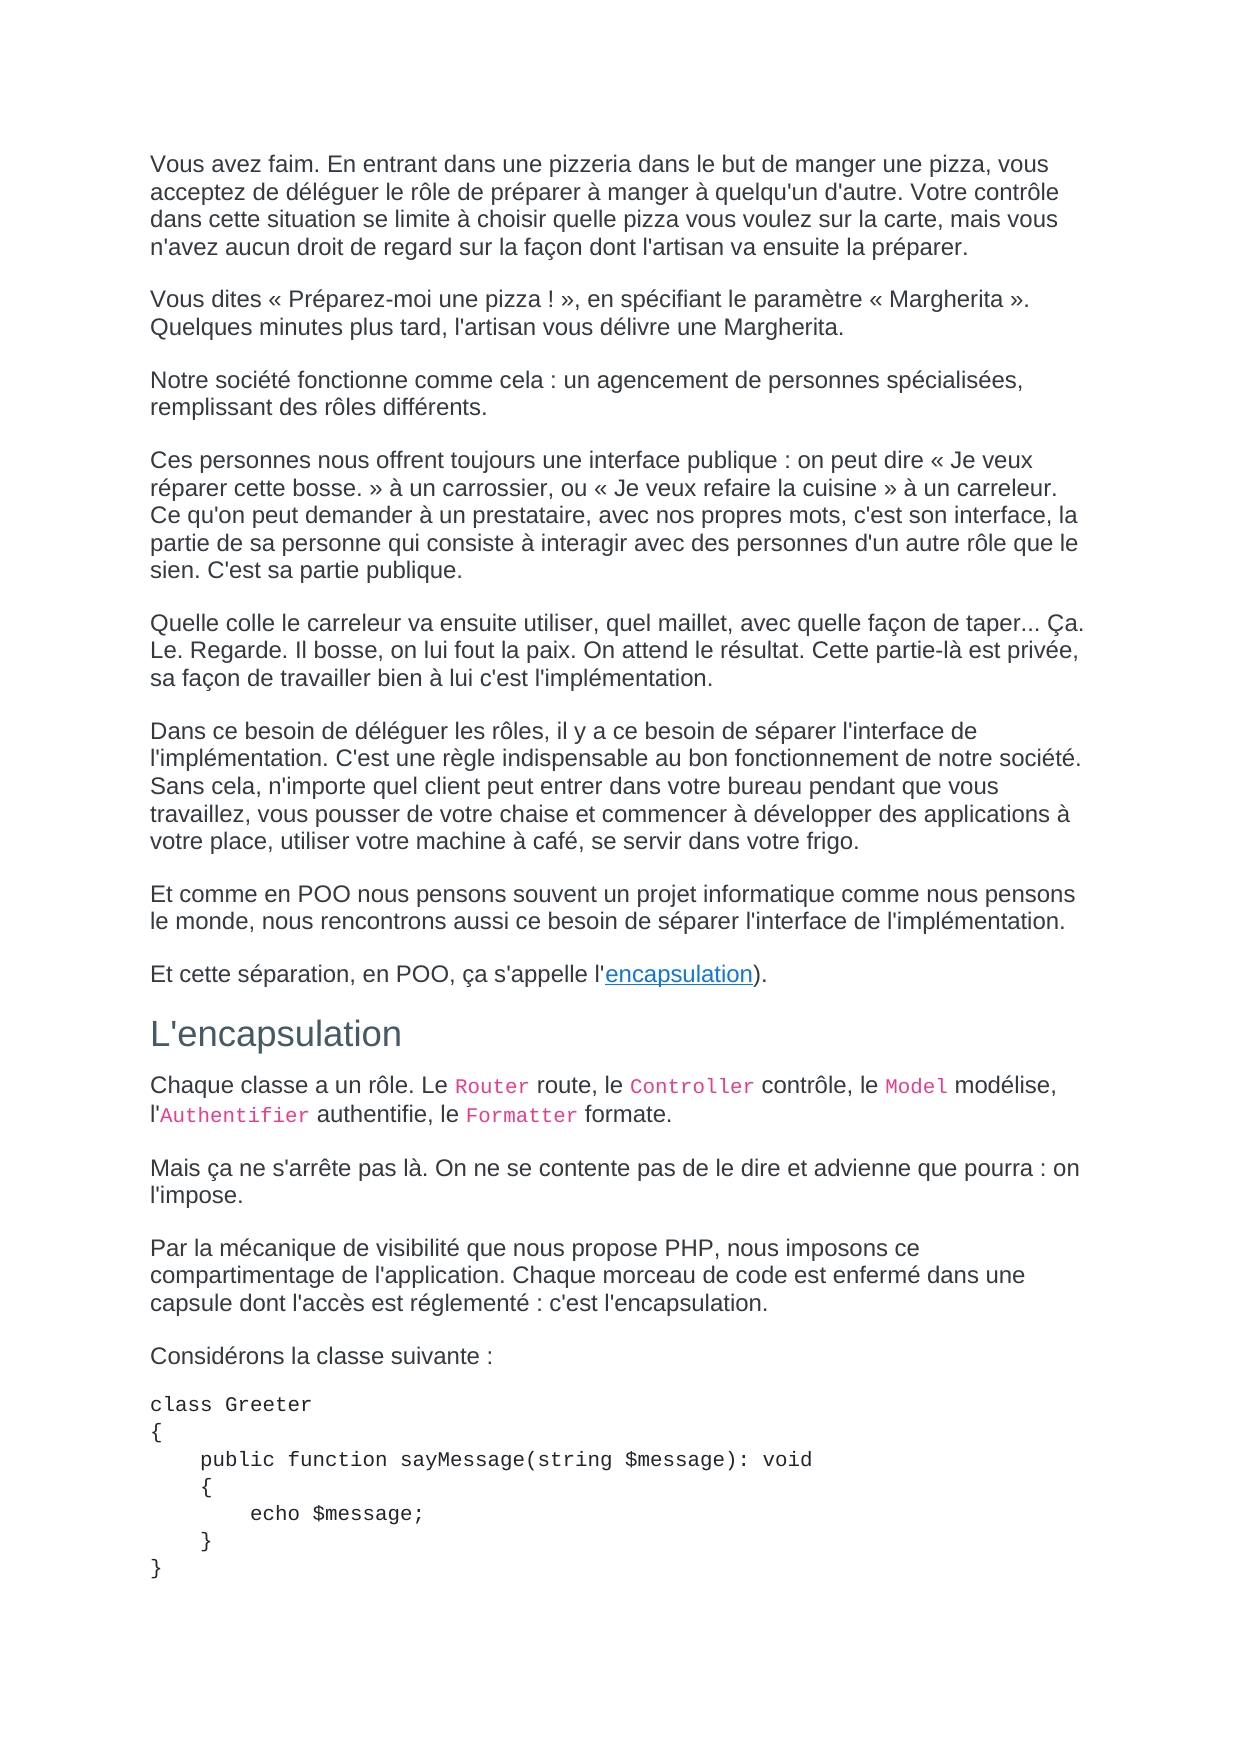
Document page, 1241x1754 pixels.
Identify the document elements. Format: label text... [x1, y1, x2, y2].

text Vous dites « Préparez-moi une pizza ! », en spécifiant le paramètre « Margherita ». Quelques minutes plus tard, l'artisan vous délivre une Margherita. [150, 285, 1090, 341]
text } [150, 1557, 1090, 1581]
text Dans ce besoin de déléguer les rôles, il y a ce besoin de séparer l'interface de l'implémentation. C'est une règle indispensable au bon fonctionnement de notre société. Sans cela, n'importe quel client peut entrer dans votre bureau pendant que vous travaillez, vous pousser de votre chaise et commencer à développer des applications à votre place, utiliser votre machine à café, se servir dans votre frigo. [150, 717, 1090, 855]
text Ces personnes nous offrent toujours une interface publique : on peut dire « Je veux réparer cette bosse. » à un carrossier, ou « Je veux refaire la cuisine » à un carreleur. Ce qu'on peut demander à un prestataire, avec nos propres mots, c'est son interface, la partie de sa personne qui consiste à interagir avec des personnes d'un autre rôle que le sien. C'est sa partie publique. [150, 446, 1090, 584]
text } [150, 1530, 1090, 1554]
text echo $message; [150, 1503, 1090, 1527]
text public function sayMessage(string $message): void [150, 1449, 1090, 1472]
text Notre société fonctionne comme cela : un agencement de personnes spécialisées, remplissant des rôles différents. [150, 366, 1090, 421]
text Mais ça ne s'arrête pas là. On ne se contente pas de le dire et advienne que pourra : on l'impose. [150, 1154, 1090, 1209]
subtitle L'encapsulation [150, 1012, 1090, 1054]
text Chaque classe a un rôle. Le Router route, le Controller contrôle, le Model modélise, l'Authentifier authentifie, le Formatter formate. [150, 1071, 1090, 1129]
text Et comme en POO nous pensons souvent un projet informatique comme nous pensons le monde, nous rencontrons aussi ce besoin de séparer l'interface de l'implémentation. [150, 880, 1090, 935]
text { [150, 1421, 1090, 1445]
text Considérons la classe suivante : [150, 1342, 1090, 1369]
text class Greeter [150, 1394, 1090, 1418]
text Vous avez faim. En entrant dans une pizzeria dans le but de manger une pizza, vous acceptez de déléguer le rôle de préparer à manger à quelqu'un d'autre. Votre contrôle dans cette situation se limite à choisir quelle pizza vous voulez sur la carte, mais vous n'avez aucun droit de regard sur la façon dont l'artisan va ensuite la préparer. [150, 150, 1090, 260]
text { [150, 1476, 1090, 1499]
text Quelle colle le carreleur va ensuite utiliser, quel maillet, avec quelle façon de taper... Ça. Le. Regarde. Il bosse, on lui fout la paix. On attend le résultat. Cette partie-là est privée, sa façon de travailler bien à lui c'est l'implémentation. [150, 609, 1090, 692]
text Et cette séparation, en POO, ça s'appelle l'encapsulation). [150, 960, 1090, 987]
text Par la mécanique de visibilité que nous propose PHP, nous imposons ce compartimentage de l'application. Chaque morceau de code est enfermé dans une capsule dont l'accès est réglementé : c'est l'encapsulation. [150, 1234, 1090, 1317]
